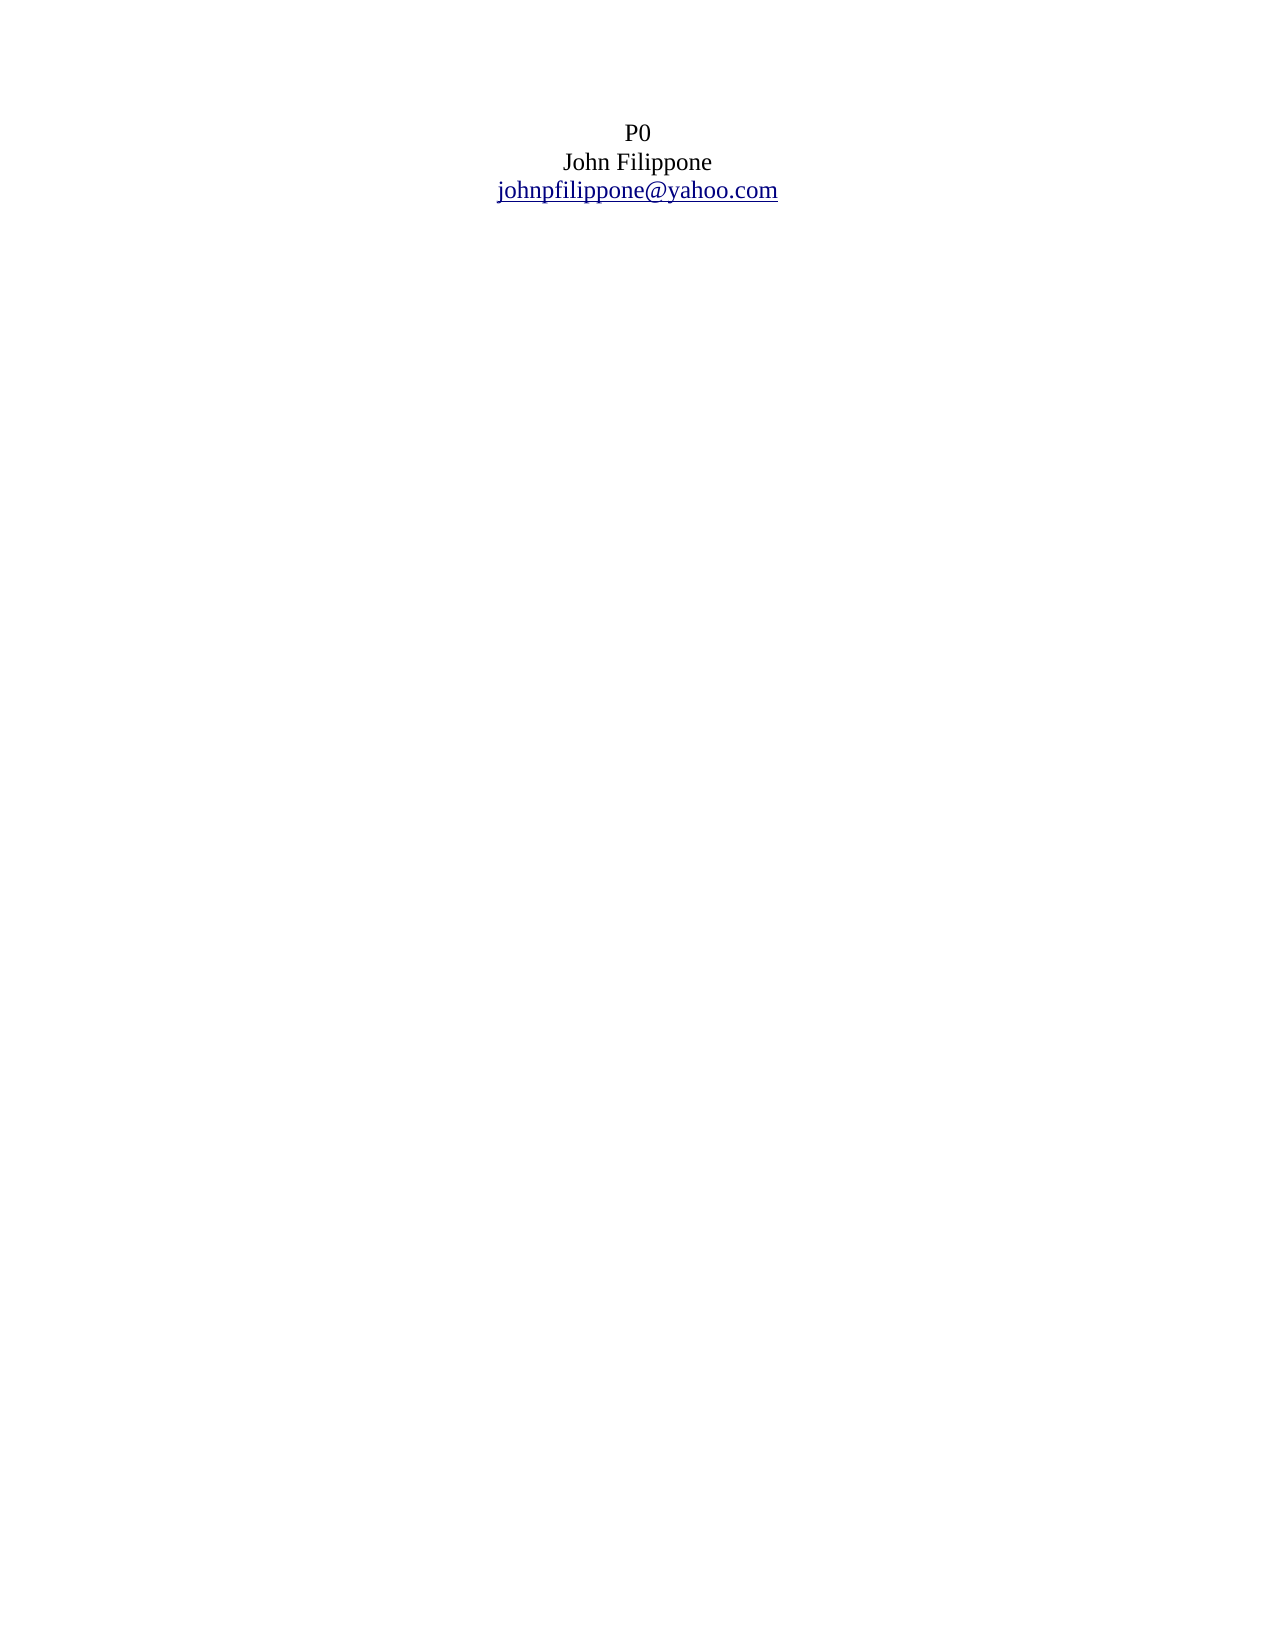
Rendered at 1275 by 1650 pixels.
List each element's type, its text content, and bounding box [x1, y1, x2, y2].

text John Filippone [118, 147, 1157, 176]
text johnpfilippone@yahoo.com [118, 176, 1157, 204]
text P0 [118, 118, 1157, 147]
